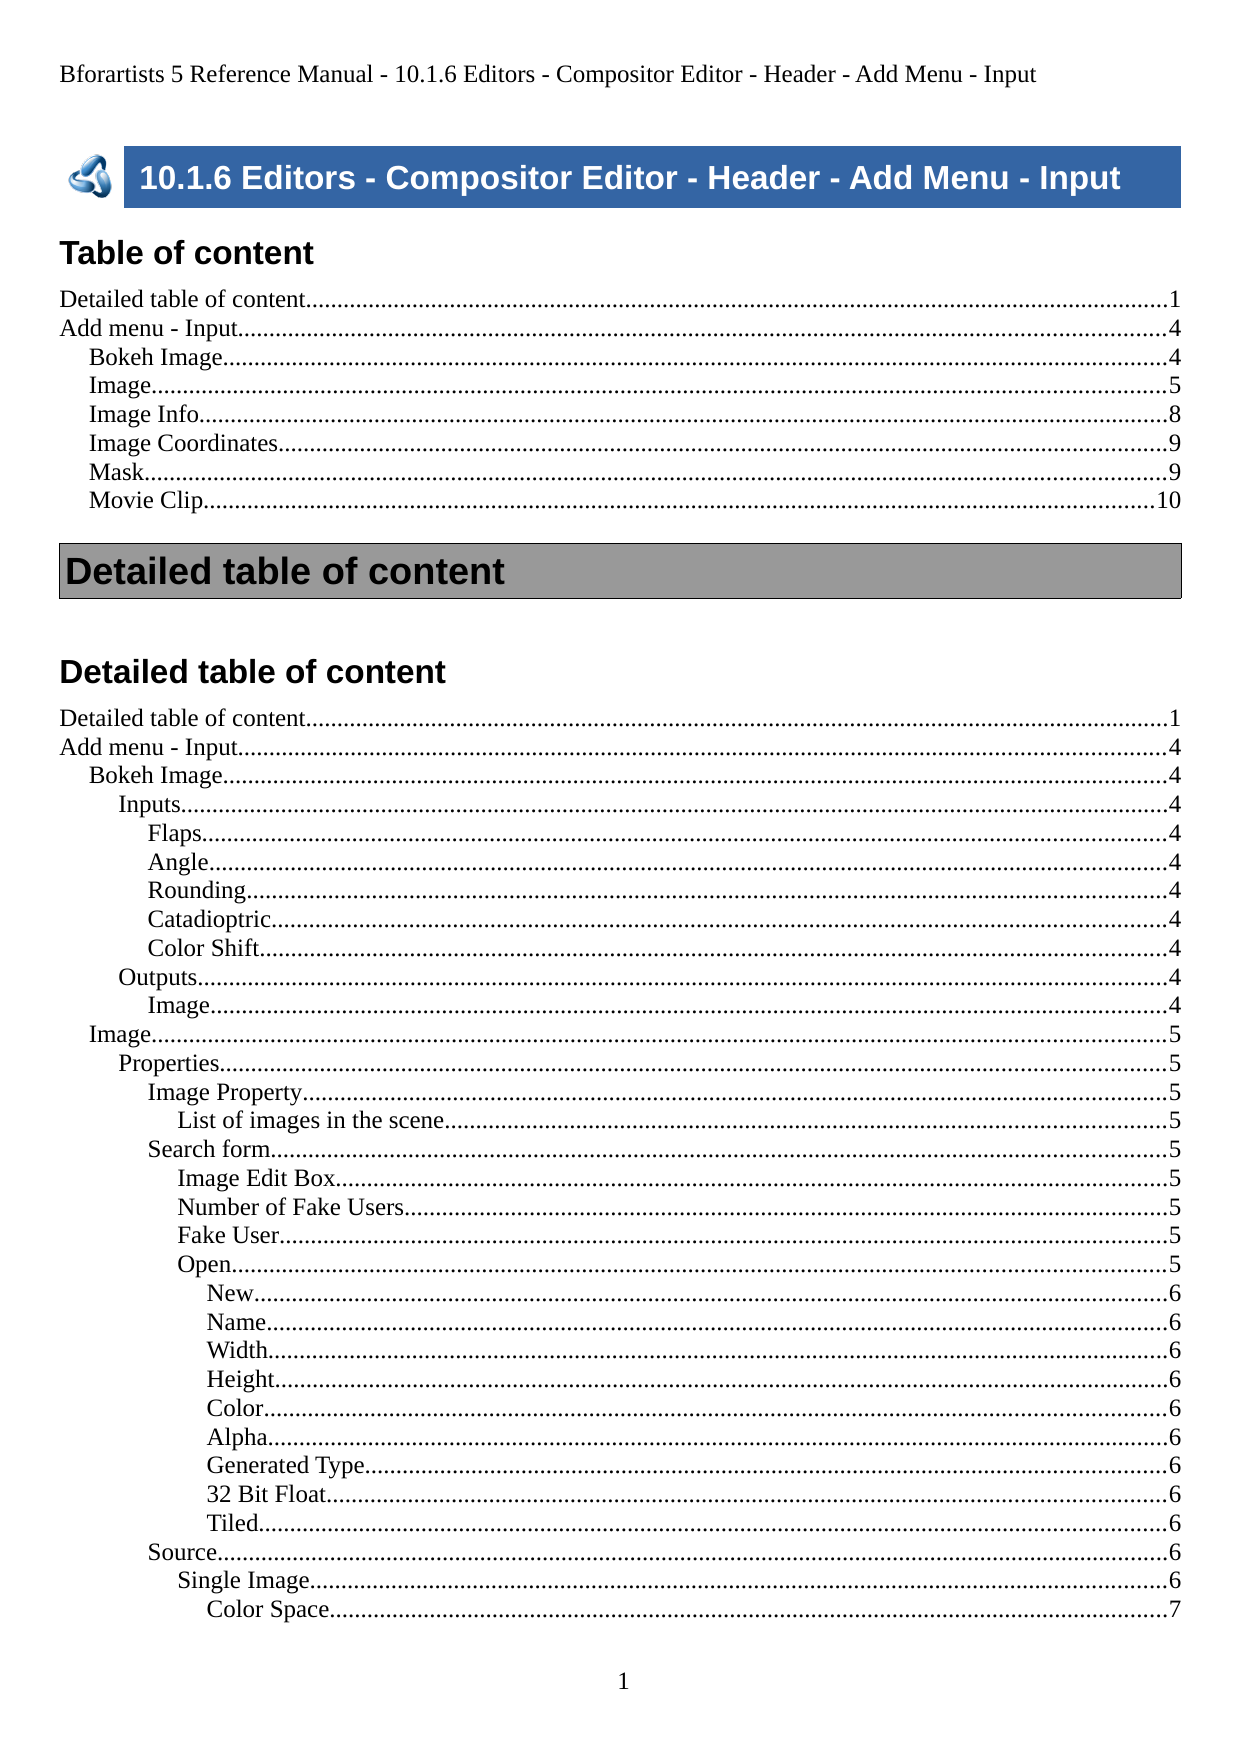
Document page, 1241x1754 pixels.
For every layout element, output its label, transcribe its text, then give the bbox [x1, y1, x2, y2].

table_header Detailed table of content [60, 544, 1181, 598]
subtitle Detailed table of content [59, 652, 1181, 690]
text Generated Type 6 [206, 1450, 1181, 1479]
text Single Image 6 [177, 1565, 1181, 1594]
text Bokeh Image 4 [88, 760, 1181, 789]
text Fake User 5 [177, 1220, 1181, 1249]
text Name 6 [206, 1307, 1181, 1335]
text Color Shift 4 [147, 933, 1181, 962]
text Image Property 5 [147, 1077, 1181, 1105]
text Mask 9 [88, 457, 1181, 485]
text New 6 [206, 1278, 1181, 1307]
text Image Coordinates 9 [88, 428, 1181, 457]
text Angle 4 [147, 847, 1181, 875]
text 32 Bit Float 6 [206, 1479, 1181, 1508]
text Number of Fake Users 5 [177, 1192, 1181, 1220]
text Add menu - Input 4 [59, 313, 1181, 342]
table_header 10.1.6 Editors - Compositor Editor - Header - Add Menu - Input [124, 146, 1181, 208]
picture [65, 152, 114, 201]
text Image Info 8 [88, 399, 1181, 428]
text Image 4 [147, 990, 1181, 1019]
subtitle Table of content [59, 233, 1181, 272]
text Color Space 7 [206, 1594, 1181, 1623]
text Width 6 [206, 1335, 1181, 1364]
text Properties 5 [118, 1048, 1181, 1077]
text Inputs 4 [118, 789, 1181, 818]
text Alpha 6 [206, 1422, 1181, 1450]
text Image 5 [88, 370, 1181, 399]
text Image Edit Box 5 [177, 1163, 1181, 1192]
text Flaps 4 [147, 818, 1181, 847]
text Color 6 [206, 1393, 1181, 1422]
text Source 6 [147, 1537, 1181, 1565]
text Outputs 4 [118, 962, 1181, 990]
table_header [59, 146, 124, 208]
text Detailed table of content 1 [59, 284, 1181, 313]
text Image 5 [88, 1019, 1181, 1048]
text Search form 5 [147, 1134, 1181, 1163]
text Rounding 4 [147, 875, 1181, 904]
text Height 6 [206, 1364, 1181, 1393]
text Movie Clip 10 [88, 485, 1181, 514]
text Open 5 [177, 1249, 1181, 1278]
text Bokeh Image 4 [88, 342, 1181, 370]
text List of images in the scene 5 [177, 1105, 1181, 1134]
text Catadioptric 4 [147, 904, 1181, 933]
text Add menu - Input 4 [59, 732, 1181, 760]
text Detailed table of content 1 [59, 703, 1181, 732]
text Tiled 6 [206, 1508, 1181, 1537]
